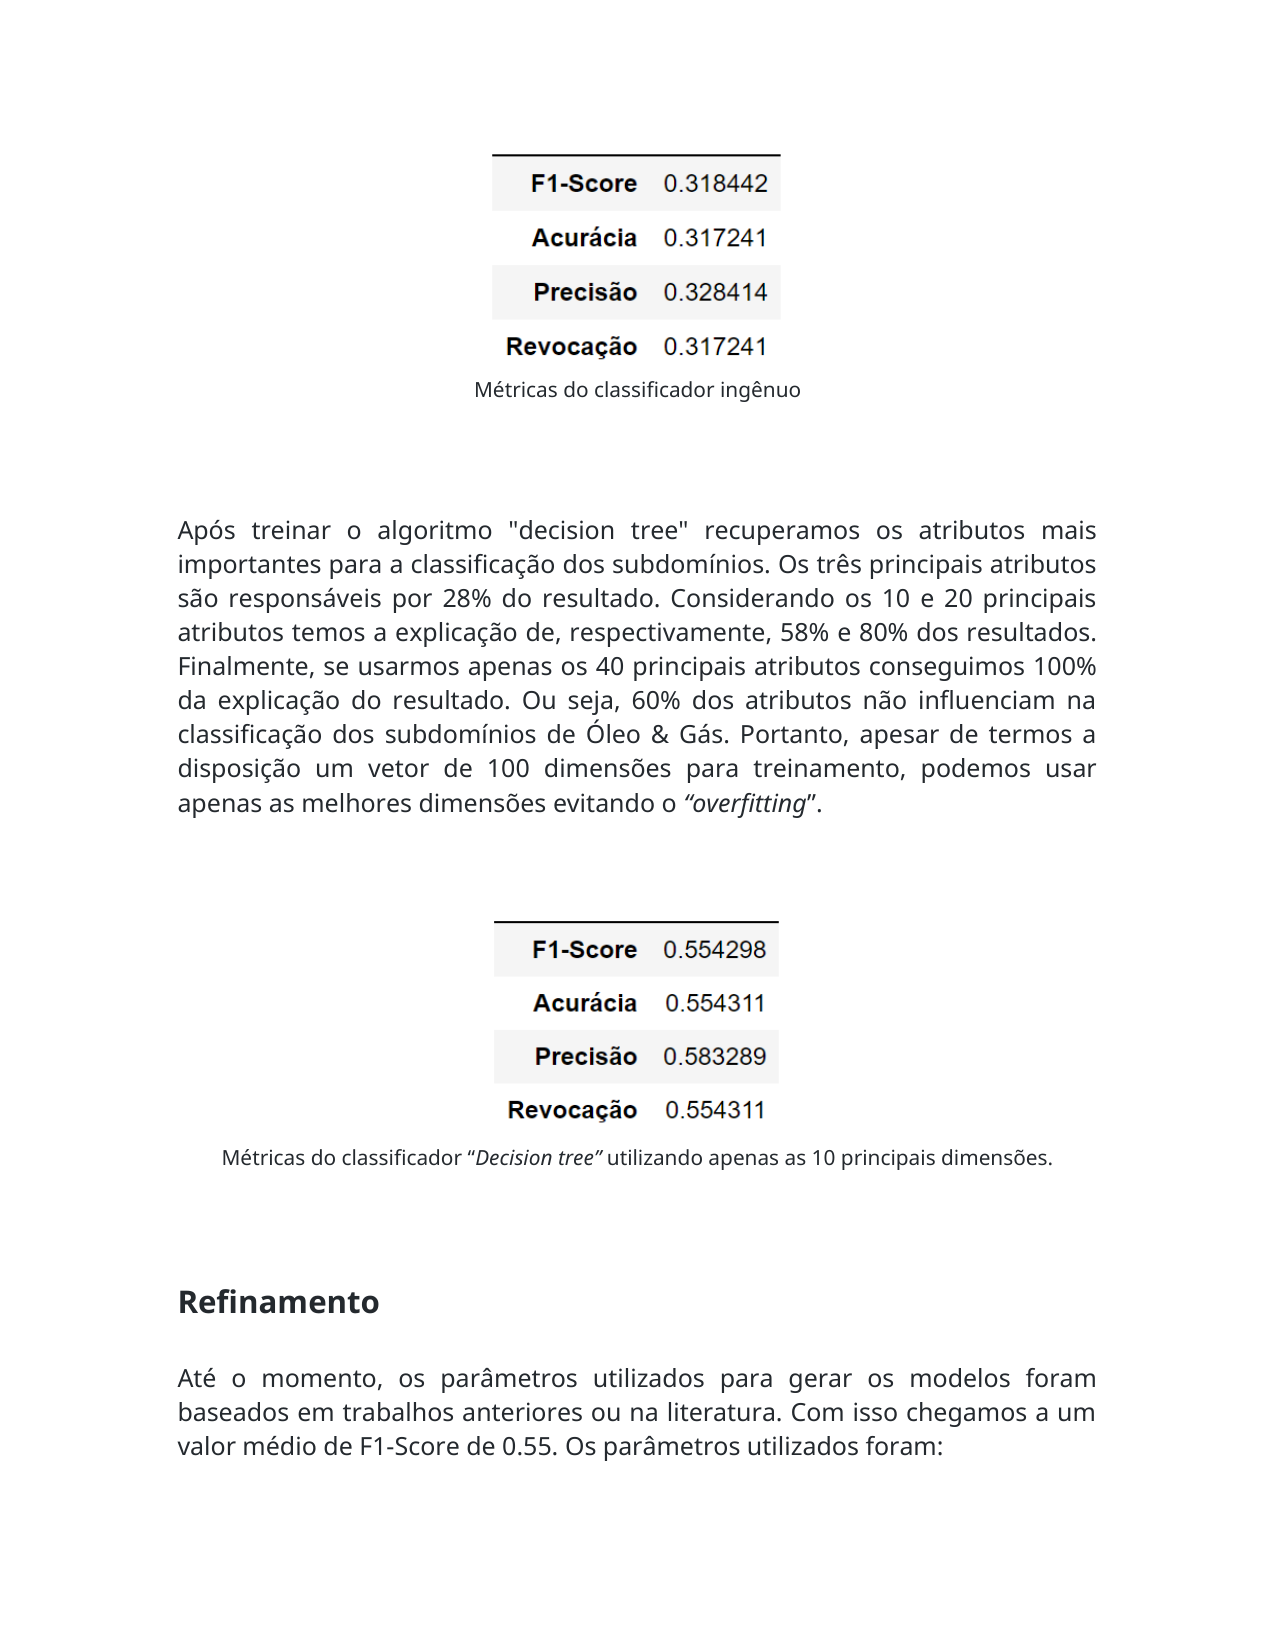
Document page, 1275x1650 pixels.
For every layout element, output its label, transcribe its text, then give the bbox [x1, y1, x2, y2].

picture [487, 147, 788, 376]
subtitle Até o momento, os parâmetros utilizados para gerar os modelos foram baseados em trabalhos anteriores ou na literatura. Com isso chegamos a um valor médio de F1-Score de 0.55. Os parâmetros utilizados foram: [177, 1361, 1098, 1463]
subtitle Após treinar o algoritmo "decision tree" recuperamos os atributos mais importantes para a classificação dos subdomínios. Os três principais atributos são responsáveis por 28% do resultado. Considerando os 10 e 20 principais atributos temos a explicação de, respectivamente, 58% e 80% dos resultados. Finalmente, se usarmos apenas os 40 principais atributos conseguimos 100% da explicação do resultado. Ou seja, 60% dos atributos não influenciam na classificação dos subdomínios de Óleo & Gás. Portanto, apesar de termos a disposição um vetor de 100 dimensões para treinamento, podemos usar apenas as melhores dimensões evitando o “overfitting”. [177, 513, 1098, 819]
picture [490, 917, 785, 1143]
subtitle Métricas do classificador “Decision tree” utilizando apenas as 10 principais dimensões. [177, 928, 1098, 1171]
subtitle Refinamento [177, 1281, 1098, 1323]
subtitle Métricas do classificador ingênuo [177, 148, 1098, 404]
